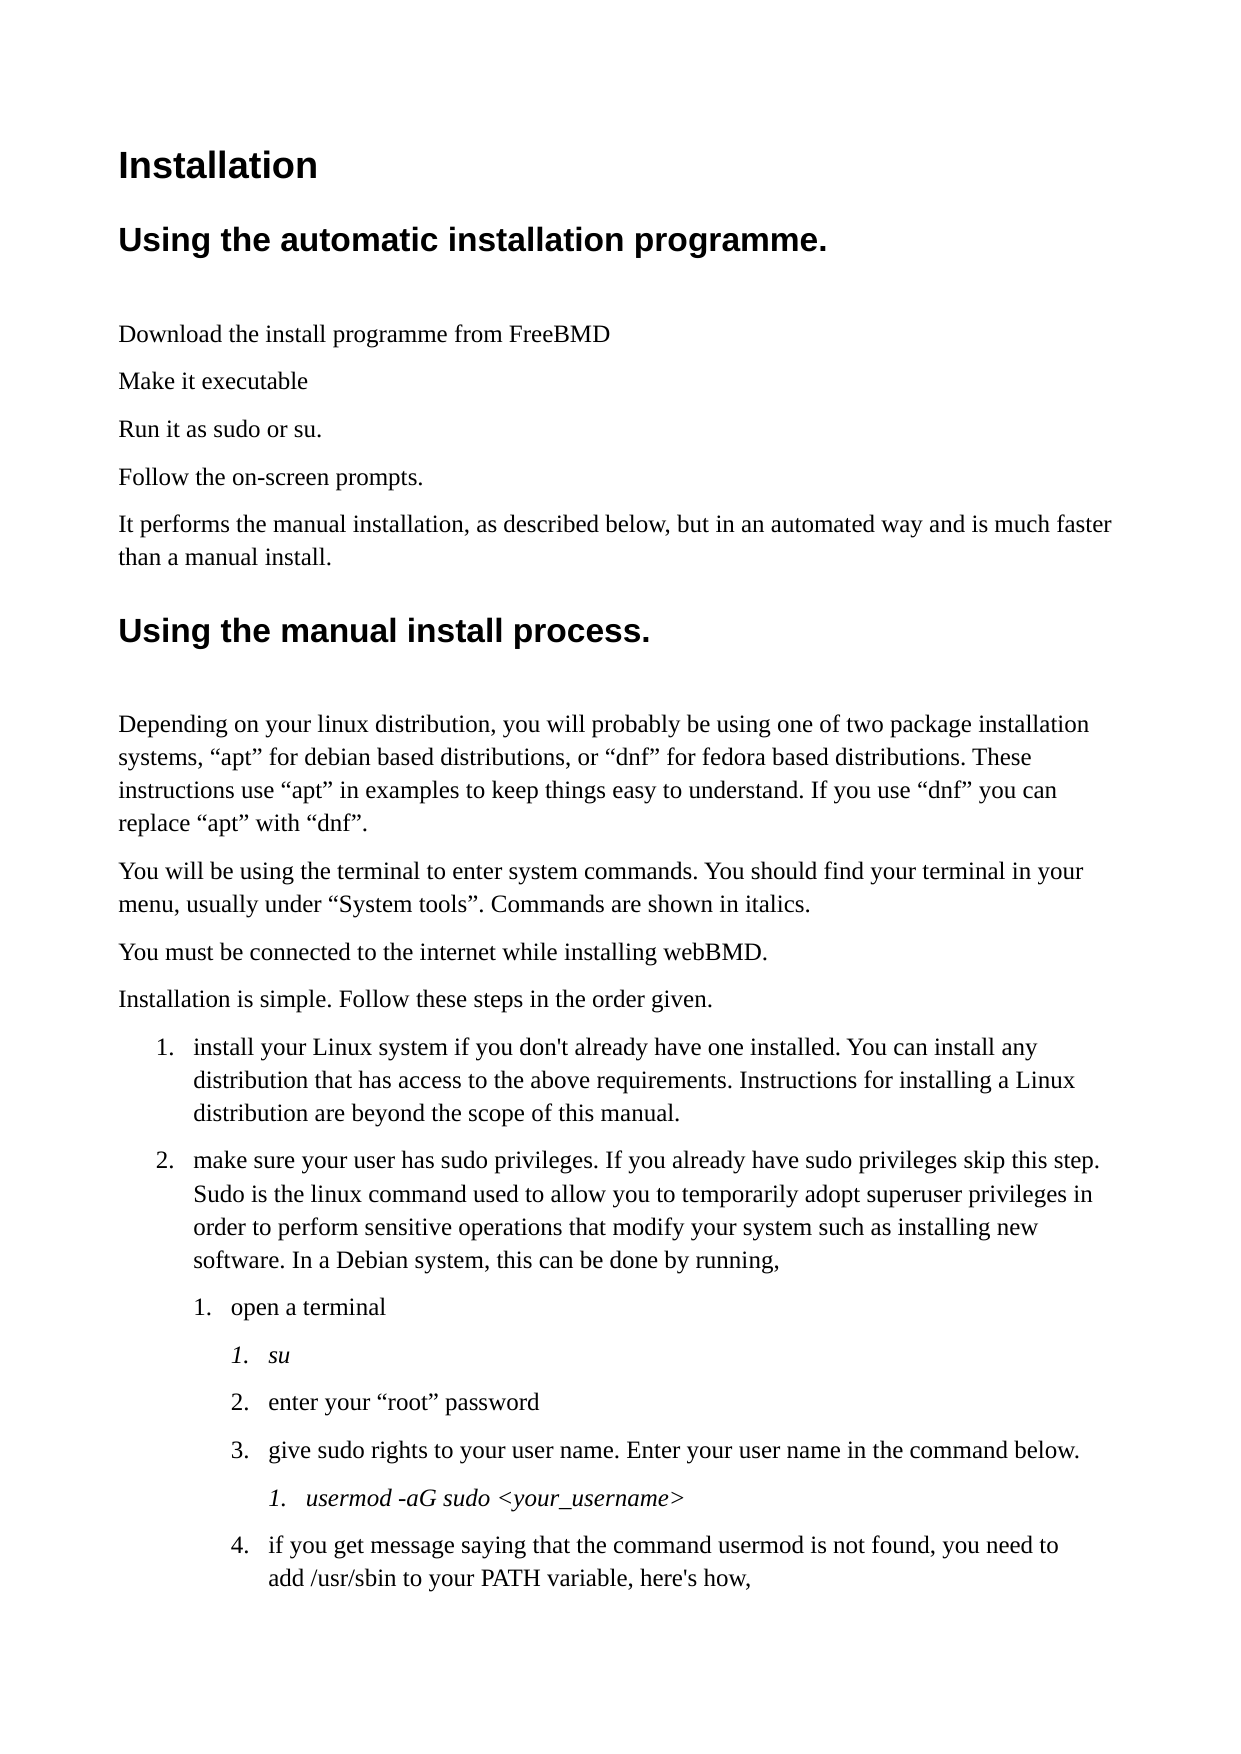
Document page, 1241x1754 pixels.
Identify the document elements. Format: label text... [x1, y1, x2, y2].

text You will be using the terminal to enter system commands. You should find your terminal in your menu, usually under “System tools”. Commands are shown in italics. [118, 856, 1122, 918]
list su [231, 1340, 1122, 1369]
list install your Linux system if you don't already have one installed. You can install any distribution that has access to the above requirements. Instructions for installing a Linux distribution are beyond the scope of this manual. [156, 1032, 1122, 1127]
list if you get message saying that the command usermod is not found, you need to add /usr/sbin to your PATH variable, here's how, [231, 1530, 1122, 1592]
text Follow the on-screen prompts. [118, 462, 1122, 490]
text It performs the manual installation, as described below, but in an automated way and is much faster than a manual install. [118, 509, 1122, 571]
text Run it as sudo or su. [118, 414, 1122, 443]
list open a terminal [193, 1292, 1122, 1321]
subtitle Using the manual install process. [118, 611, 1122, 649]
list make sure your user has sudo privileges. If you already have sudo privileges skip this step. Sudo is the linux command used to allow you to temporarily adopt superuser privileges in order to perform sensitive operations that modify your system such as installing new software. In a Debian system, this can be done by running, [156, 1146, 1122, 1273]
subtitle Using the automatic installation programme. [118, 220, 1122, 259]
text Depending on your linux distribution, you will probably be using one of two package installation systems, “apt” for debian based distributions, or “dnf” for fedora based distributions. These instructions use “apt” in examples to keep things easy to understand. If you use “dnf” you can replace “apt” with “dnf”. [118, 709, 1122, 837]
subtitle Installation [118, 143, 1122, 187]
text Download the install programme from FreeBMD [118, 319, 1122, 348]
list usermod -aG sudo <your_username> [268, 1483, 1122, 1511]
list enter your “root” password [231, 1387, 1122, 1416]
text Installation is simple. Follow these steps in the order given. [118, 984, 1122, 1013]
text Make it executable [118, 366, 1122, 395]
text You must be connected to the internet while installing webBMD. [118, 937, 1122, 966]
list give sudo rights to your user name. Enter your user name in the command below. [231, 1435, 1122, 1464]
